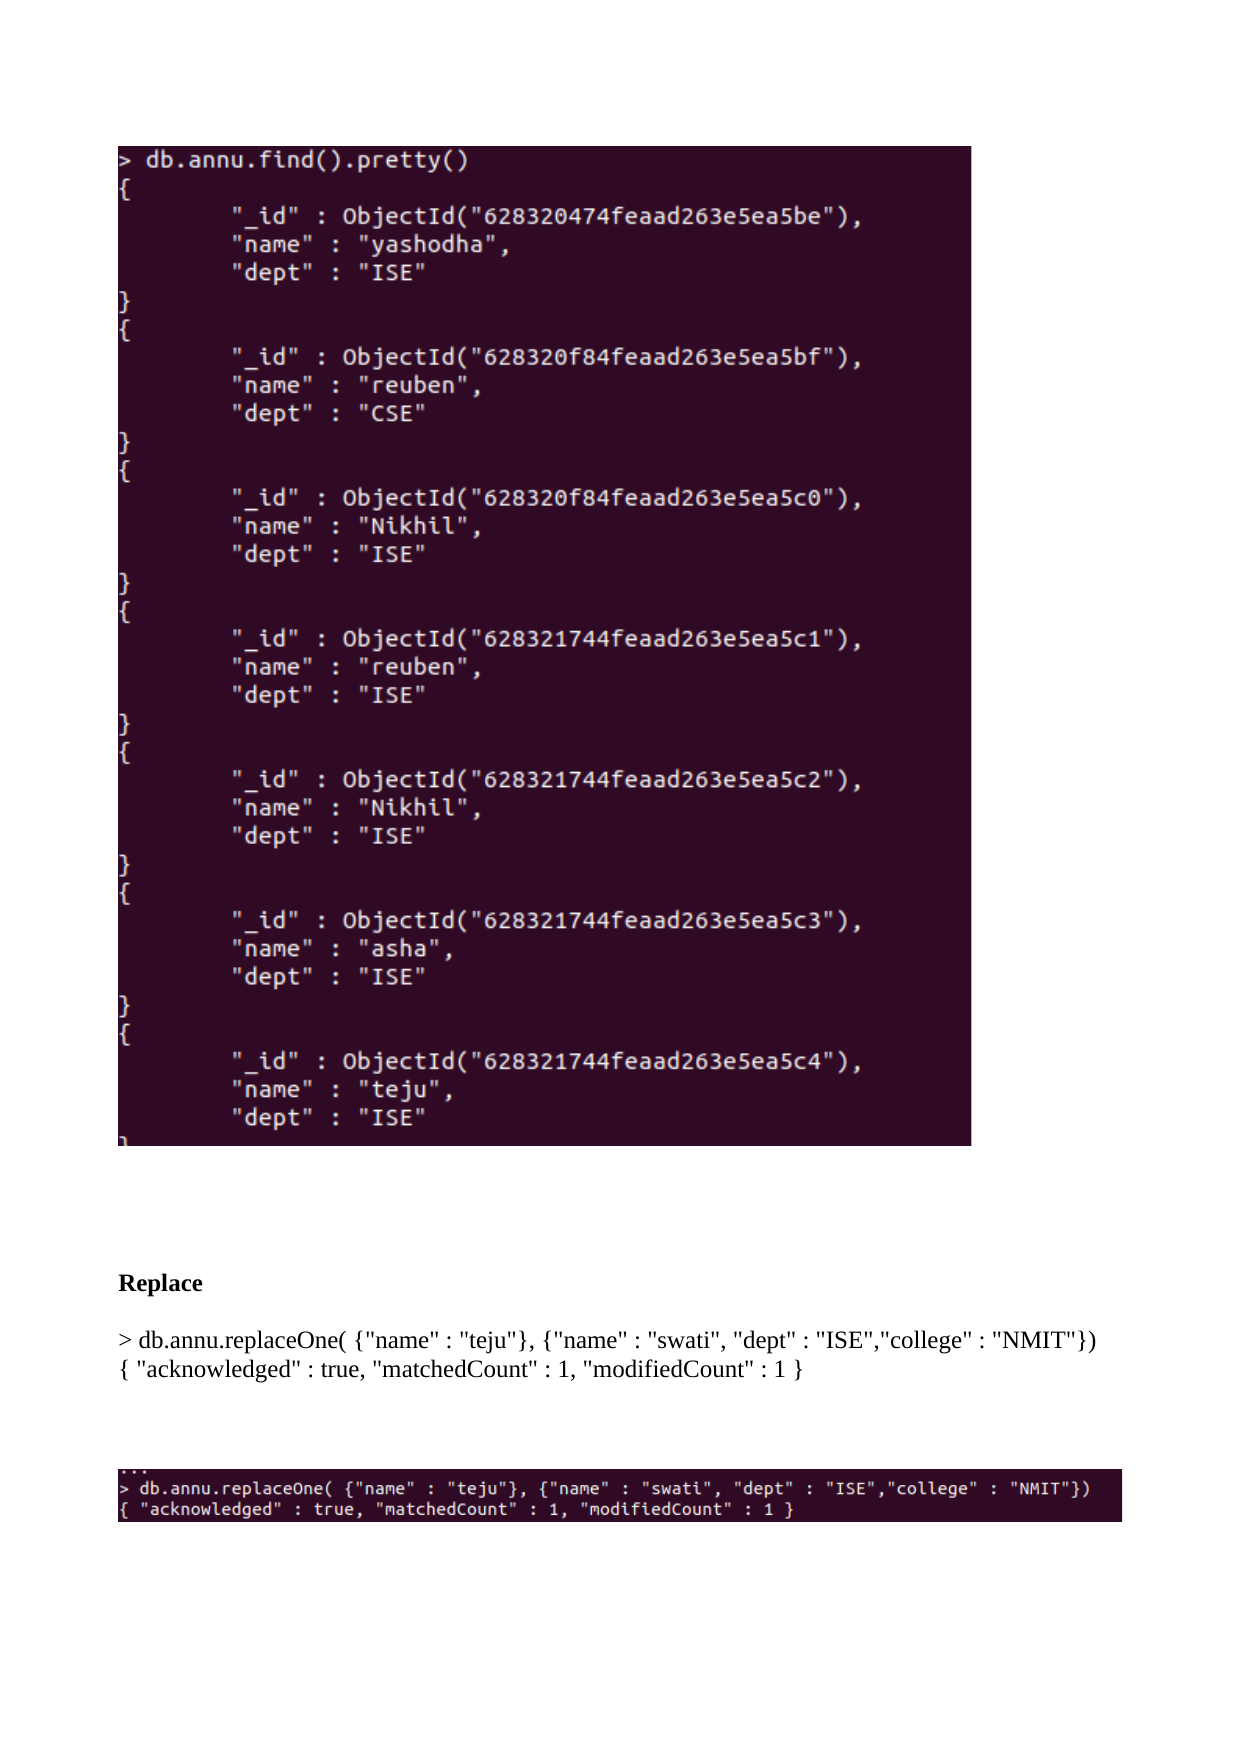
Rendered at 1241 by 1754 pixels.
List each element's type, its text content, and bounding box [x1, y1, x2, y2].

text Replace [118, 1268, 1122, 1297]
text > db.annu.replaceOne( {"name" : "teju"}, {"name" : "swati", "dept" : "ISE","college" : "NMIT"}) [118, 1326, 1122, 1354]
text { "acknowledged" : true, "matchedCount" : 1, "modifiedCount" : 1 } [118, 1354, 1122, 1383]
